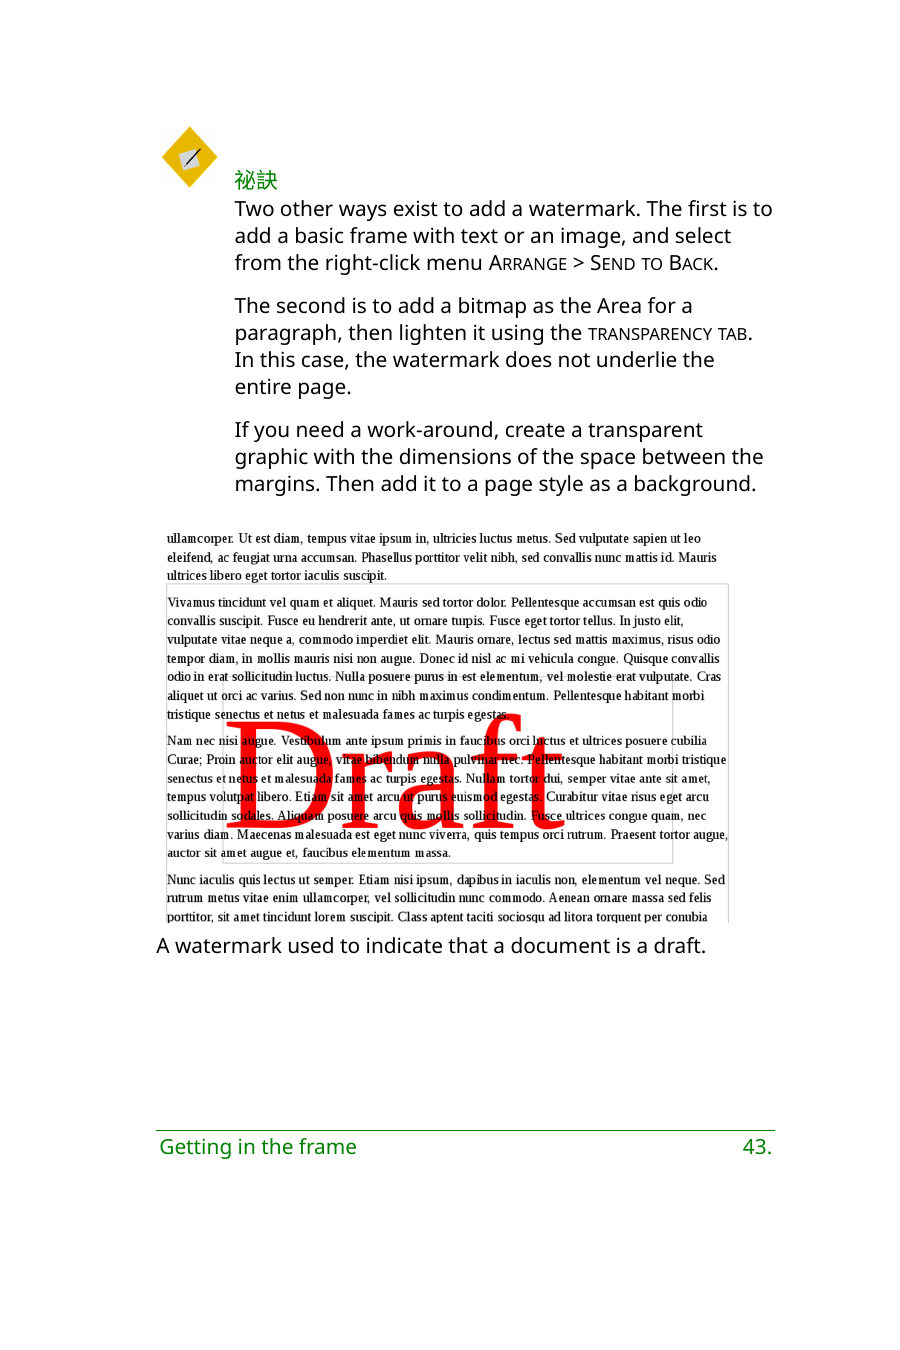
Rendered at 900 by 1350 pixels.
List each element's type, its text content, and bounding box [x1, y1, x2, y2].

table_header [156, 528, 775, 924]
text If you need a work-around, create a transparent graphic with the dimensions of the space between the margins. Then add it to a page style as a background. [234, 416, 775, 497]
picture [156, 528, 740, 923]
text The second is to add a bitmap as the Area for a paragraph, then lighten it using the transparency tab. In this case, the watermark does not underlie the entire page. [234, 292, 775, 400]
list 祕訣 [156, 125, 775, 195]
text Two other ways exist to add a watermark. The first is to add a basic frame with text or an image, and select from the right-click menu Arrange > Send to Back. [234, 195, 775, 276]
table_cell A watermark used to indicate that a document is a draft. [156, 924, 775, 959]
picture [157, 125, 220, 189]
